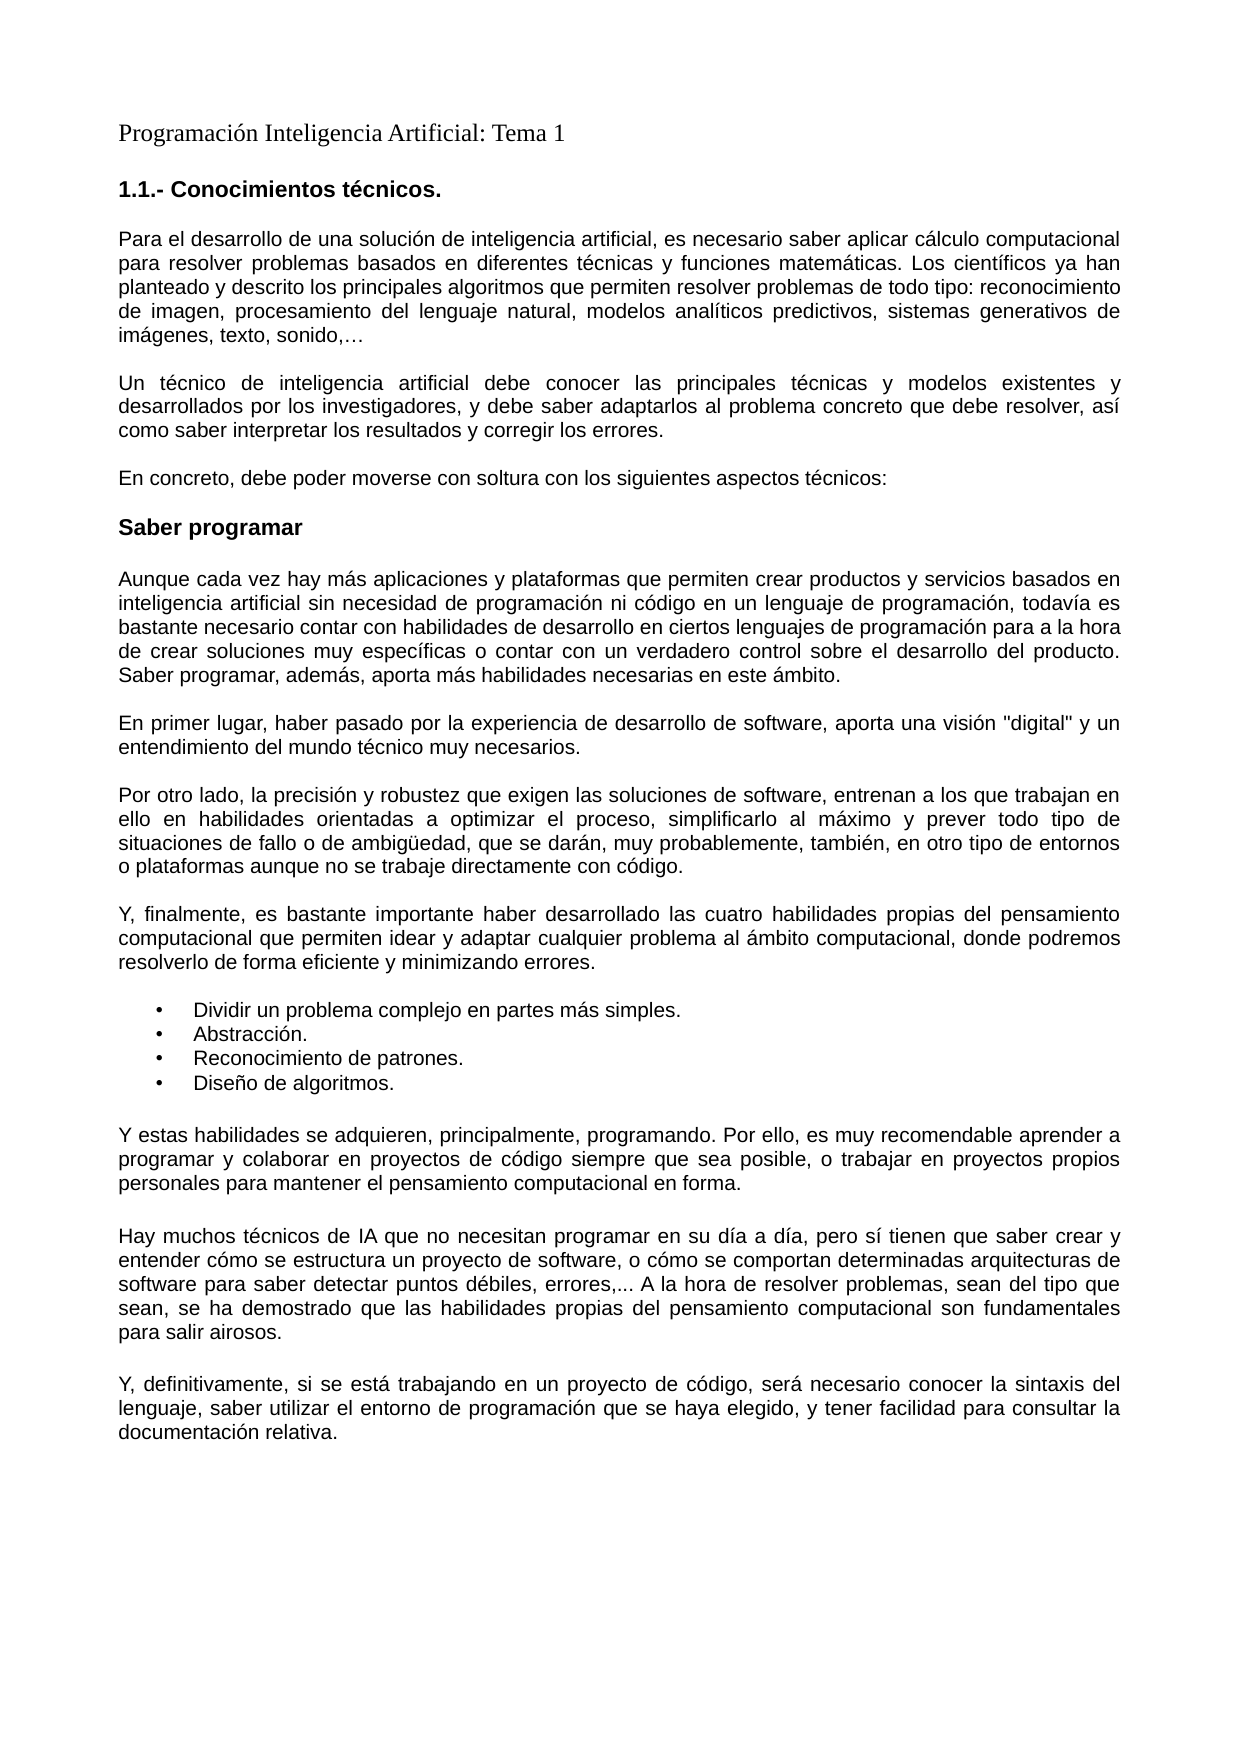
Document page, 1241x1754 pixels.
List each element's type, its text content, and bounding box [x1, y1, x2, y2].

text Un técnico de inteligencia artificial debe conocer las principales técnicas y modelos existentes y desarrollados por los investigadores, y debe saber adaptarlos al problema concreto que debe resolver, así como saber interpretar los resultados y corregir los errores. [118, 370, 1122, 442]
list Dividir un problema complejo en partes más simples. [156, 998, 1122, 1022]
text Y, definitivamente, si se está trabajando en un proyecto de código, será necesario conocer la sintaxis del lenguaje, saber utilizar el entorno de programación que se haya elegido, y tener facilidad para consultar la documentación relativa. [118, 1372, 1122, 1444]
text En concreto, debe poder moverse con soltura con los siguientes aspectos técnicos: [118, 466, 1122, 490]
list Abstracción. [156, 1022, 1122, 1046]
text Por otro lado, la precisión y robustez que exigen las soluciones de software, entrenan a los que trabajan en ello en habilidades orientadas a optimizar el proceso, simplificarlo al máximo y prever todo tipo de situaciones de fallo o de ambigüedad, que se darán, muy probablemente, también, en otro tipo de entornos o plataformas aunque no se trabaje directamente con código. [118, 782, 1122, 878]
text Saber programar [118, 514, 1122, 541]
text Y, finalmente, es bastante importante haber desarrollado las cuatro habilidades propias del pensamiento computacional que permiten idear y adaptar cualquier problema al ámbito computacional, donde podremos resolverlo de forma eficiente y minimizando errores. [118, 902, 1122, 974]
text Y estas habilidades se adquieren, principalmente, programando. Por ello, es muy recomendable aprender a programar y colaborar en proyectos de código siempre que sea posible, o trabajar en proyectos propios personales para mantener el pensamiento computacional en forma. [118, 1123, 1122, 1195]
text En primer lugar, haber pasado por la experiencia de desarrollo de software, aporta una visión "digital" y un entendimiento del mundo técnico muy necesarios. [118, 711, 1122, 758]
list Reconocimiento de patrones. [156, 1046, 1122, 1070]
text Para el desarrollo de una solución de inteligencia artificial, es necesario saber aplicar cálculo computacional para resolver problemas basados en diferentes técnicas y funciones matemáticas. Los científicos ya han planteado y descrito los principales algoritmos que permiten resolver problemas de todo tipo: reconocimiento de imagen, procesamiento del lenguaje natural, modelos analíticos predictivos, sistemas generativos de imágenes, texto, sonido,… [118, 227, 1122, 346]
text 1.1.- Conocimientos técnicos. [118, 176, 1122, 203]
text Aunque cada vez hay más aplicaciones y plataformas que permiten crear productos y servicios basados en inteligencia artificial sin necesidad de programación ni código en un lenguaje de programación, todavía es bastante necesario contar con habilidades de desarrollo en ciertos lenguajes de programación para a la hora de crear soluciones muy específicas o contar con un verdadero control sobre el desarrollo del producto. Saber programar, además, aporta más habilidades necesarias en este ámbito. [118, 567, 1122, 687]
list Diseño de algoritmos. [156, 1070, 1122, 1094]
text Hay muchos técnicos de IA que no necesitan programar en su día a día, pero sí tienen que saber crear y entender cómo se estructura un proyecto de software, o cómo se comportan determinadas arquitecturas de software para saber detectar puntos débiles, errores,... A la hora de resolver problemas, sean del tipo que sean, se ha demostrado que las habilidades propias del pensamiento computacional son fundamentales para salir airosos. [118, 1224, 1122, 1343]
